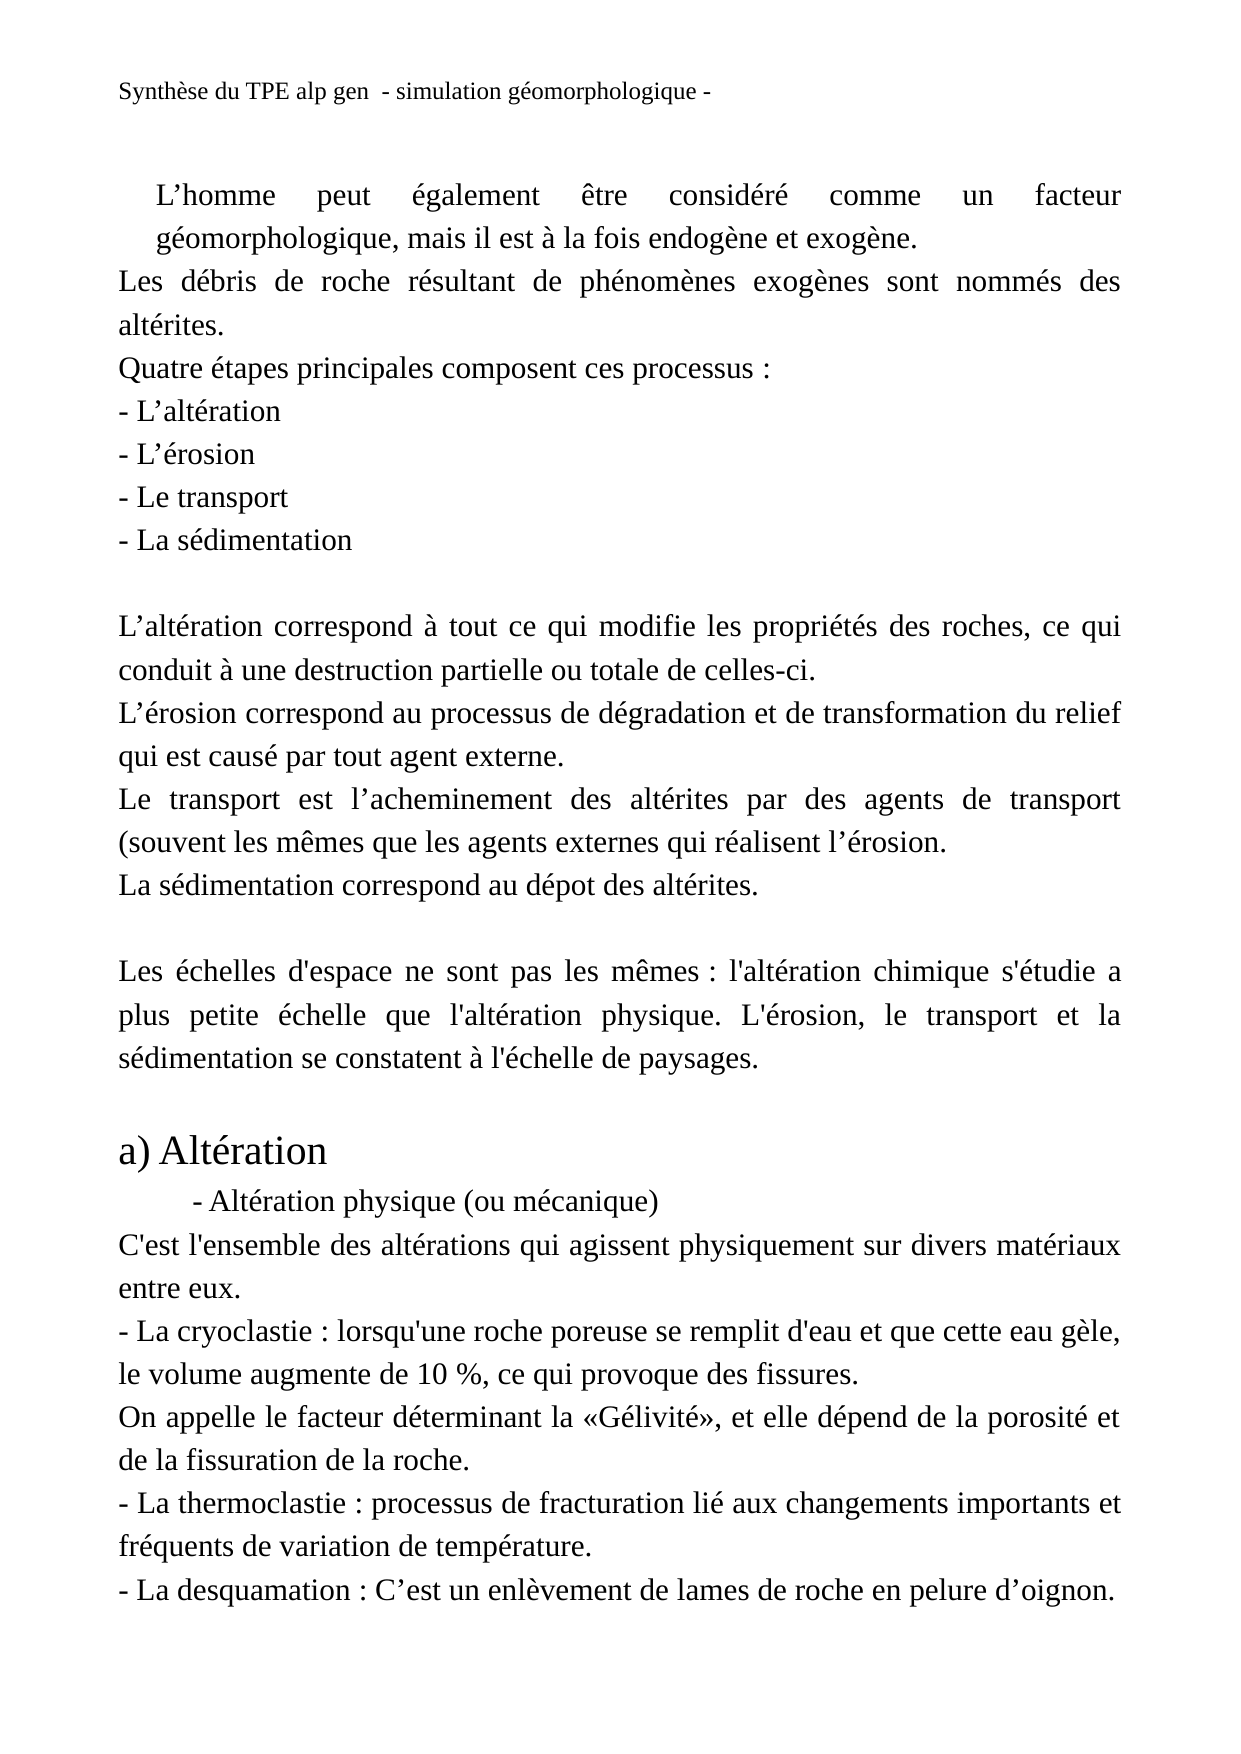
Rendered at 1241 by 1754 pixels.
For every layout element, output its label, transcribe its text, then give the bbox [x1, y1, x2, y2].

text - Le transport [118, 478, 1122, 514]
text - La cryoclastie : lorsqu'une roche poreuse se remplit d'eau et que cette eau gèle, le volume augmente de 10 %, ce qui provoque des fissures. [118, 1312, 1122, 1391]
text - La thermoclastie : processus de fracturation lié aux changements importants et fréquents de variation de température. [118, 1484, 1122, 1563]
text - La desquamation : C’est un enlèvement de lames de roche en pelure d’oignon. [118, 1571, 1122, 1607]
text Les échelles d'espace ne sont pas les mêmes : l'altération chimique s'étudie a plus petite échelle que l'altération physique. L'érosion, le transport et la sédimentation se constatent à l'échelle de paysages. [118, 953, 1122, 1075]
text - L’altération [118, 392, 1122, 428]
text L’homme peut également être considéré comme un facteur géomorphologique, mais il est à la fois endogène et exogène. [156, 176, 1122, 255]
text L’altération correspond à tout ce qui modifie les propriétés des roches, ce qui conduit à une destruction partielle ou totale de celles-ci. [118, 608, 1122, 687]
text La sédimentation correspond au dépot des altérites. [118, 866, 1122, 902]
text Les débris de roche résultant de phénomènes exogènes sont nommés des altérites. [118, 263, 1122, 342]
text - L’érosion [118, 435, 1122, 471]
text C'est l'ensemble des altérations qui agissent physiquement sur divers matériaux entre eux. [118, 1226, 1122, 1305]
text - Altération physique (ou mécanique) [118, 1183, 1122, 1218]
text On appelle le facteur déterminant la «Gélivité», et elle dépend de la porosité et de la fissuration de la roche. [118, 1398, 1122, 1477]
text L’érosion correspond au processus de dégradation et de transformation du relief qui est causé par tout agent externe. [118, 694, 1122, 773]
text Le transport est l’acheminement des altérites par des agents de transport (souvent les mêmes que les agents externes qui réalisent l’érosion. [118, 780, 1122, 859]
text a) Altération [118, 1125, 1122, 1173]
text - La sédimentation [118, 521, 1122, 557]
text Quatre étapes principales composent ces processus : [118, 349, 1122, 385]
